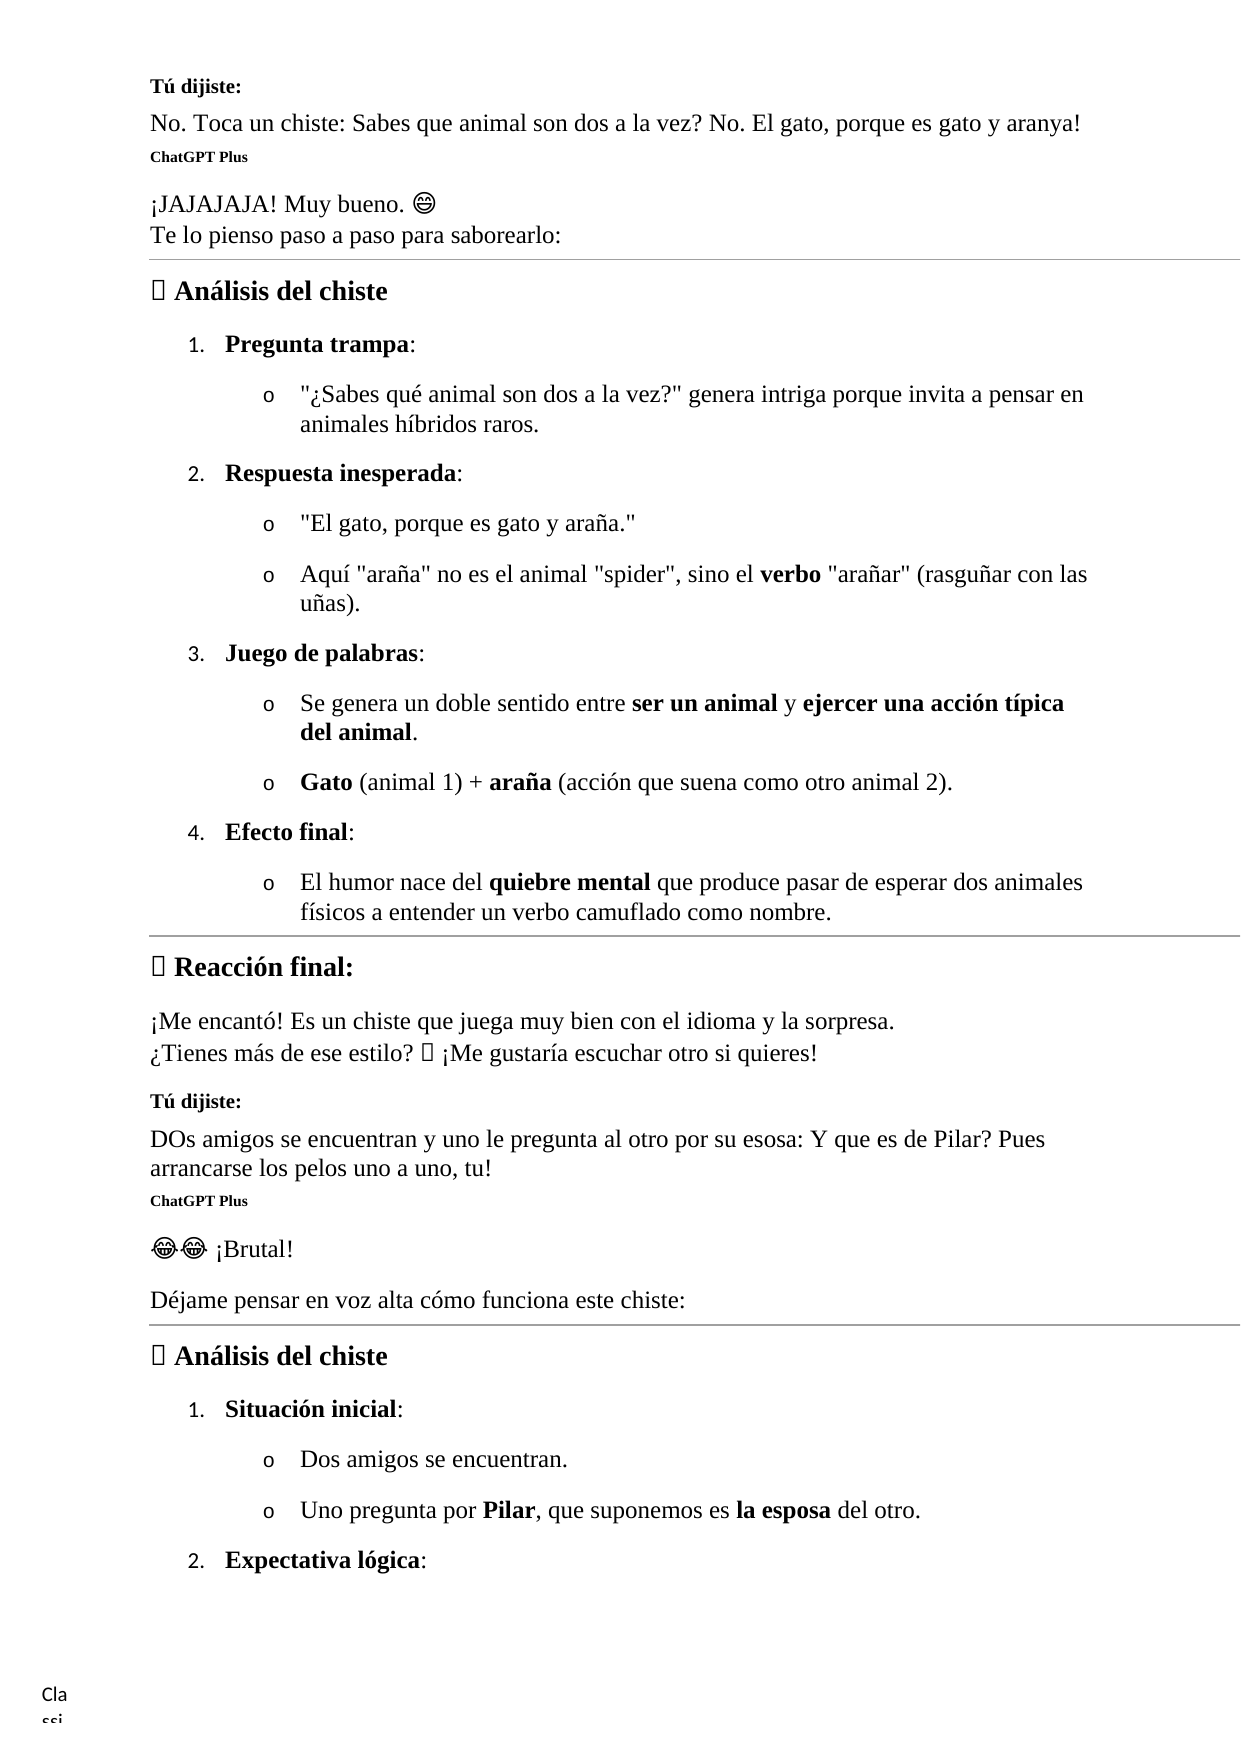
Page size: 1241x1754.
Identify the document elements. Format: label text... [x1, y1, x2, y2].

list Pregunta trampa: [187, 329, 1090, 358]
subtitle Tú dijiste: [150, 74, 1090, 98]
list Respuesta inesperada: [187, 458, 1090, 487]
list "¿Sabes qué animal son dos a la vez?" genera intriga porque invita a pensar en animales híbridos raros. [262, 379, 1090, 437]
list Gato (animal 1) + araña (acción que suena como otro animal 2). [262, 767, 1090, 796]
subtitle ChatGPT Plus [150, 1192, 1090, 1210]
subtitle 🧠 Análisis del chiste [150, 270, 1090, 308]
list Dos amigos se encuentran. [262, 1444, 1090, 1474]
list Se genera un doble sentido entre ser un animal y ejercer una acción típica del animal. [262, 688, 1090, 746]
list Efecto final: [187, 817, 1090, 846]
list Uno pregunta por Pilar, que suponemos es la esposa del otro. [262, 1495, 1090, 1524]
subtitle ChatGPT Plus [150, 147, 1090, 165]
list Juego de palabras: [187, 638, 1090, 667]
text DOs amigos se encuentran y uno le pregunta al otro por su esosa: Y que es de Pilar? Pues arrancarse los pelos uno a uno, tu! [150, 1124, 1090, 1181]
text Déjame pensar en voz alta cómo funciona este chiste: [150, 1286, 1090, 1314]
subtitle Tú dijiste: [150, 1089, 1090, 1113]
subtitle 🧠 Análisis del chiste [150, 1335, 1090, 1374]
text ¡JAJAJAJA! Muy bueno. 😄 Te lo pienso paso a paso para saborearlo: [150, 186, 1090, 249]
subtitle 🎯 Reacción final: [150, 947, 1090, 985]
text 😂😂 ¡Brutal! [150, 1231, 1090, 1265]
text No. Toca un chiste: Sabes que animal son dos a la vez? No. El gato, porque es gato y aranya! [150, 108, 1090, 137]
list El humor nace del quiebre mental que produce pasar de esperar dos animales físicos a entender un verbo camuflado como nombre. [262, 867, 1090, 926]
list Situación inicial: [187, 1394, 1090, 1424]
list "El gato, porque es gato y araña." [262, 508, 1090, 538]
list Expectativa lógica: [187, 1545, 1090, 1574]
list Aquí "araña" no es el animal "spider", sino el verbo "arañar" (rasguñar con las uñas). [262, 559, 1090, 617]
text ¡Me encantó! Es un chiste que juega muy bien con el idioma y la sorpresa. ¿Tienes más de ese estilo? 🤭 ¡Me gustaría escuchar otro si quieres! [150, 1006, 1090, 1069]
